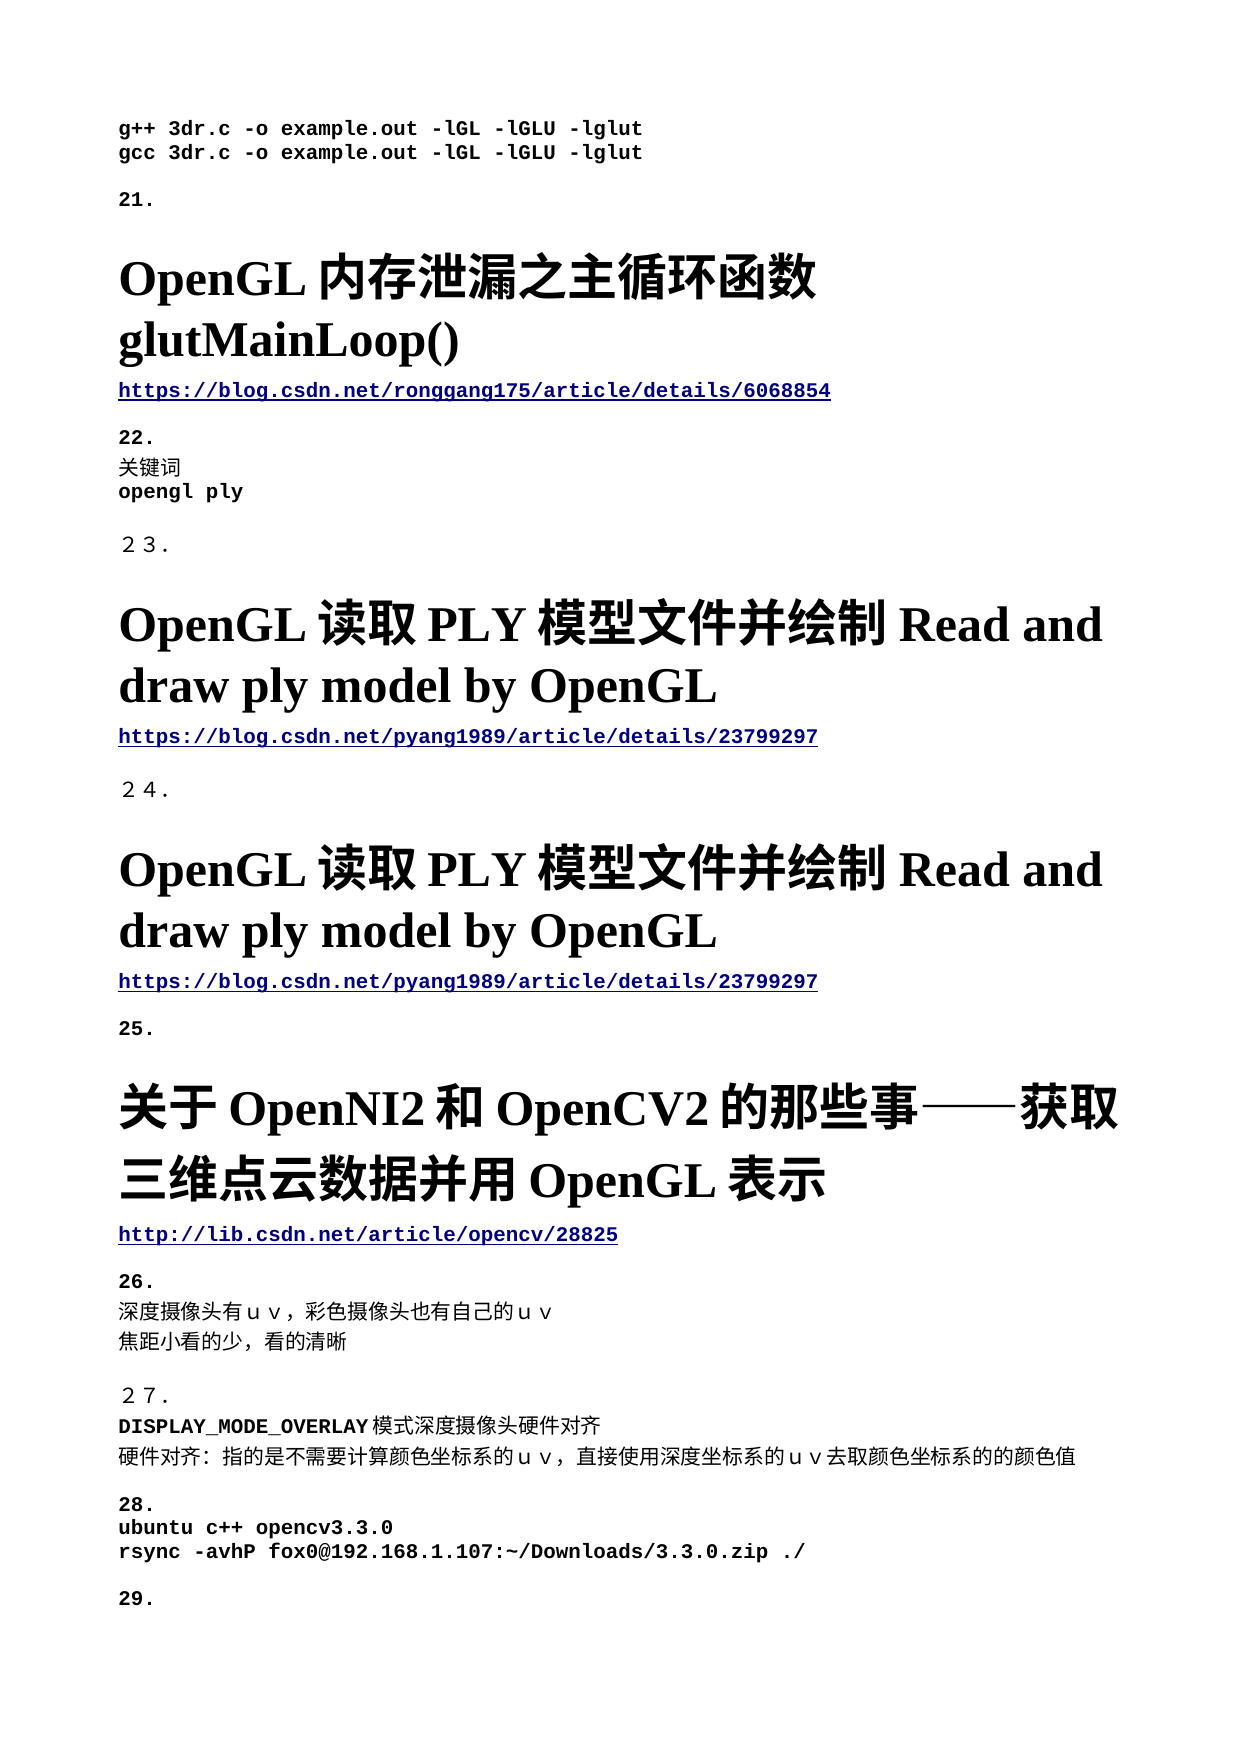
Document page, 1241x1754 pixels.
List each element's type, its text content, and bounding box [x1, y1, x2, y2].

text g++ 3dr.c -o example.out -lGL -lGLU -lglut [118, 118, 1122, 142]
text 26. [118, 1272, 1122, 1295]
text gcc 3dr.c -o example.out -lGL -lGLU -lglut [118, 142, 1122, 165]
text ２３． [118, 528, 1122, 559]
text rsync -avhP fox0@192.168.1.107:~/Downloads/3.3.0.zip ./ [118, 1541, 1122, 1565]
text ２７． [118, 1379, 1122, 1409]
text DISPLAY_MODE_OVERLAY模式深度摄像头硬件对齐 [118, 1409, 1122, 1440]
text ２４． [118, 773, 1122, 804]
subtitle OpenGL内存泄漏之主循环函数glutMainLoop() [118, 238, 1122, 368]
subtitle OpenGL读取PLY模型文件并绘制 Read and draw ply model by OpenGL [118, 829, 1122, 958]
text ubuntu c++ opencv3.3.0 [118, 1517, 1122, 1541]
text https://blog.csdn.net/ronggang175/article/details/6068854 [118, 380, 1122, 404]
text 关键词 [118, 451, 1122, 481]
text https://blog.csdn.net/pyang1989/article/details/23799297 [118, 971, 1122, 995]
text 21. [118, 189, 1122, 213]
text 深度摄像头有ｕｖ，彩色摄像头也有自己的ｕｖ [118, 1295, 1122, 1325]
text 硬件对齐：指的是不需要计算颜色坐标系的ｕｖ，直接使用深度坐标系的ｕｖ去取颜色坐标系的的颜色值 [118, 1440, 1122, 1470]
text http://lib.csdn.net/article/opencv/28825 [118, 1224, 1122, 1248]
text https://blog.csdn.net/pyang1989/article/details/23799297 [118, 726, 1122, 750]
text 29. [118, 1588, 1122, 1612]
subtitle OpenGL读取PLY模型文件并绘制 Read and draw ply model by OpenGL [118, 584, 1122, 714]
text 22. [118, 427, 1122, 451]
text 焦距小看的少，看的清晰 [118, 1325, 1122, 1356]
text 28. [118, 1494, 1122, 1517]
text 25. [118, 1018, 1122, 1042]
text opengl ply [118, 481, 1122, 505]
subtitle 关于OpenNI2和OpenCV2的那些事——获取三维点云数据并用OpenGL表示 [118, 1067, 1122, 1212]
